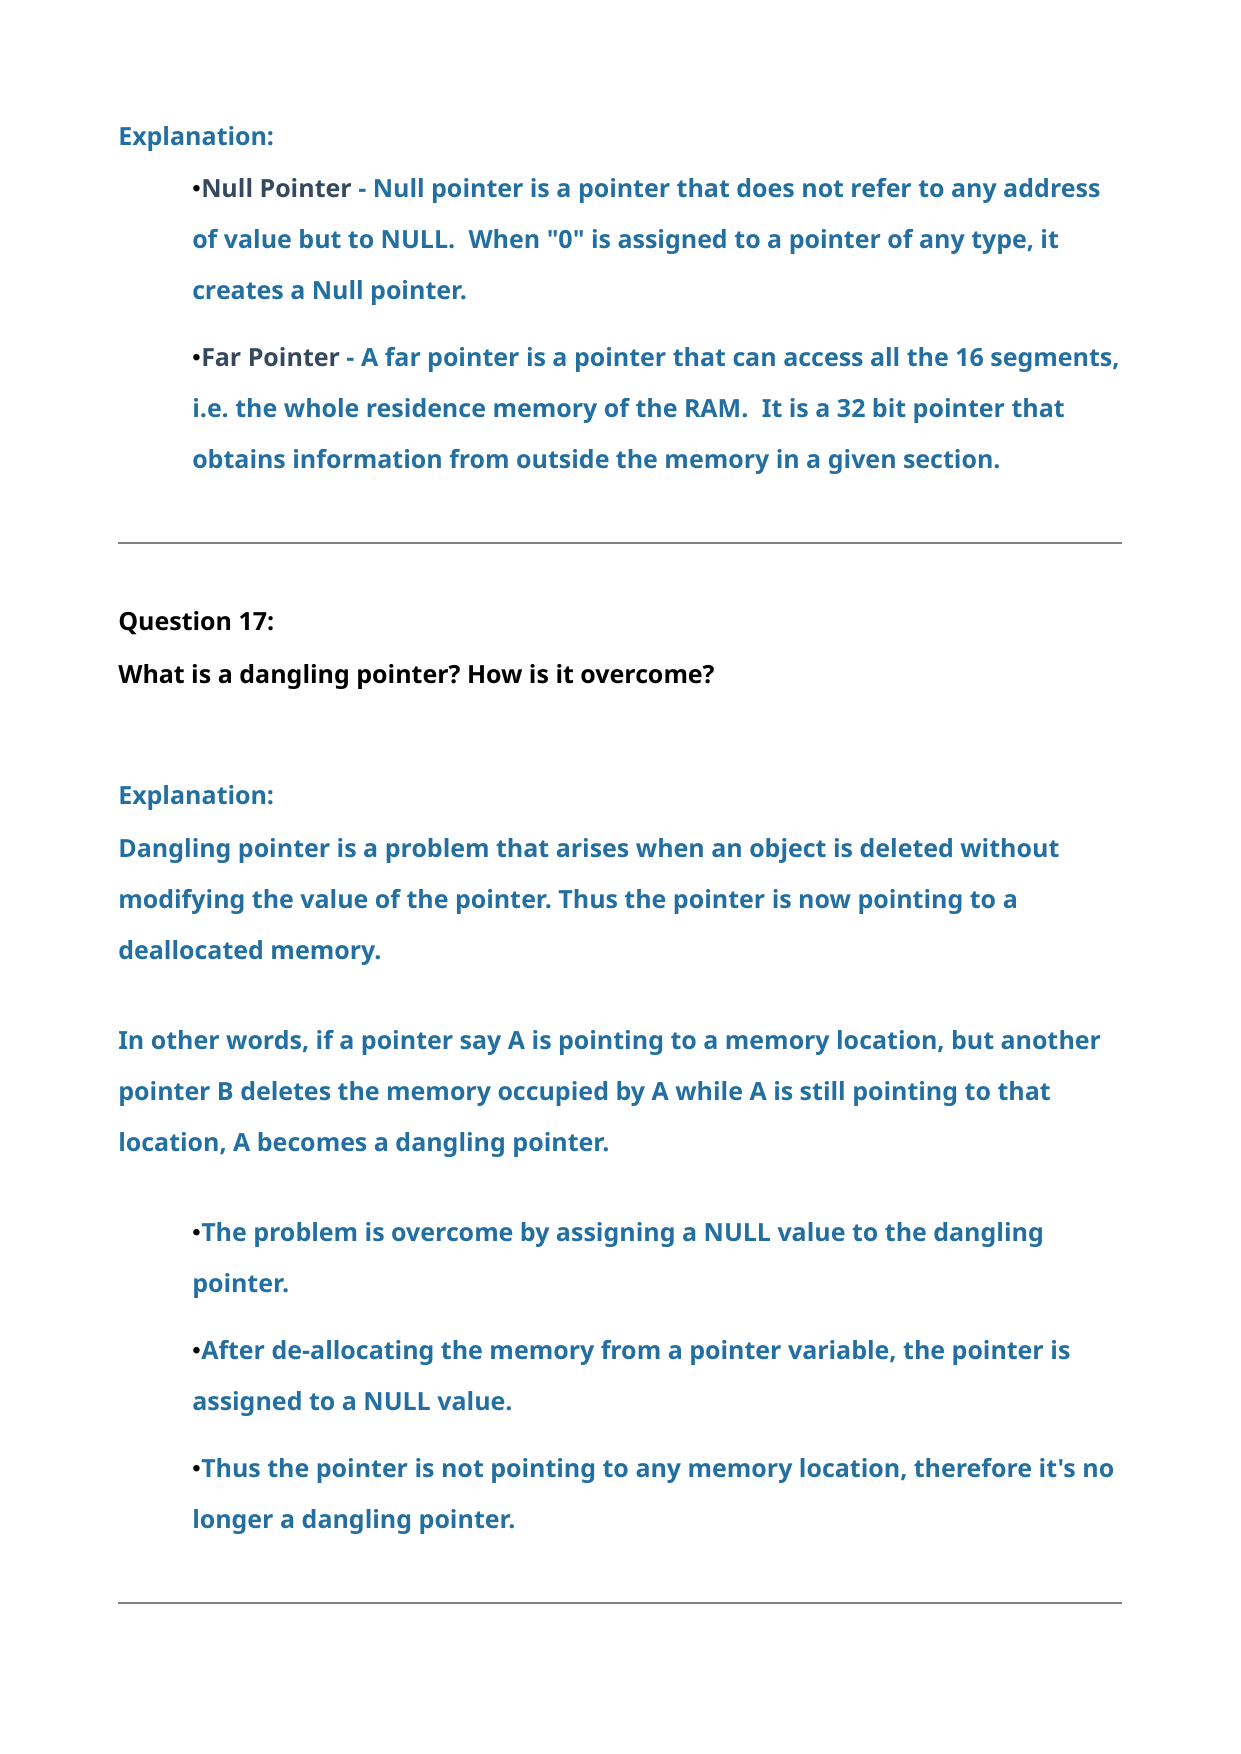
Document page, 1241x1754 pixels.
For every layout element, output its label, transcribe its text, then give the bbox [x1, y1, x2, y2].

text What is a dangling pointer? How is it overcome? [118, 656, 1122, 691]
list The problem is overcome by assigning a NULL value to the dangling pointer. [118, 1215, 1122, 1300]
subtitle Explanation: [118, 778, 1122, 812]
subtitle Explanation: [118, 118, 1122, 152]
list Thus the pointer is not pointing to any memory location, therefore it's no longer a dangling pointer. [118, 1450, 1122, 1536]
list Null Pointer - Null pointer is a pointer that does not refer to any address of value but to NULL. When "0" is assigned to a pointer of any type, it creates a Null pointer. [118, 171, 1122, 307]
text In other words, if a pointer say A is pointing to a memory location, but another pointer B deletes the memory occupied by A while A is still pointing to that location, A becomes a dangling pointer. [118, 1023, 1122, 1159]
list After de-allocating the memory from a pointer variable, the pointer is assigned to a NULL value. [118, 1333, 1122, 1418]
subtitle Question 17: [118, 604, 1122, 638]
text Dangling pointer is a problem that arises when an object is deleted without modifying the value of the pointer. Thus the pointer is now pointing to a deallocated memory. [118, 831, 1122, 967]
list Far Pointer - A far pointer is a pointer that can access all the 16 segments, i.e. the whole residence memory of the RAM. It is a 32 bit pointer that obtains information from outside the memory in a given section. [118, 340, 1122, 476]
